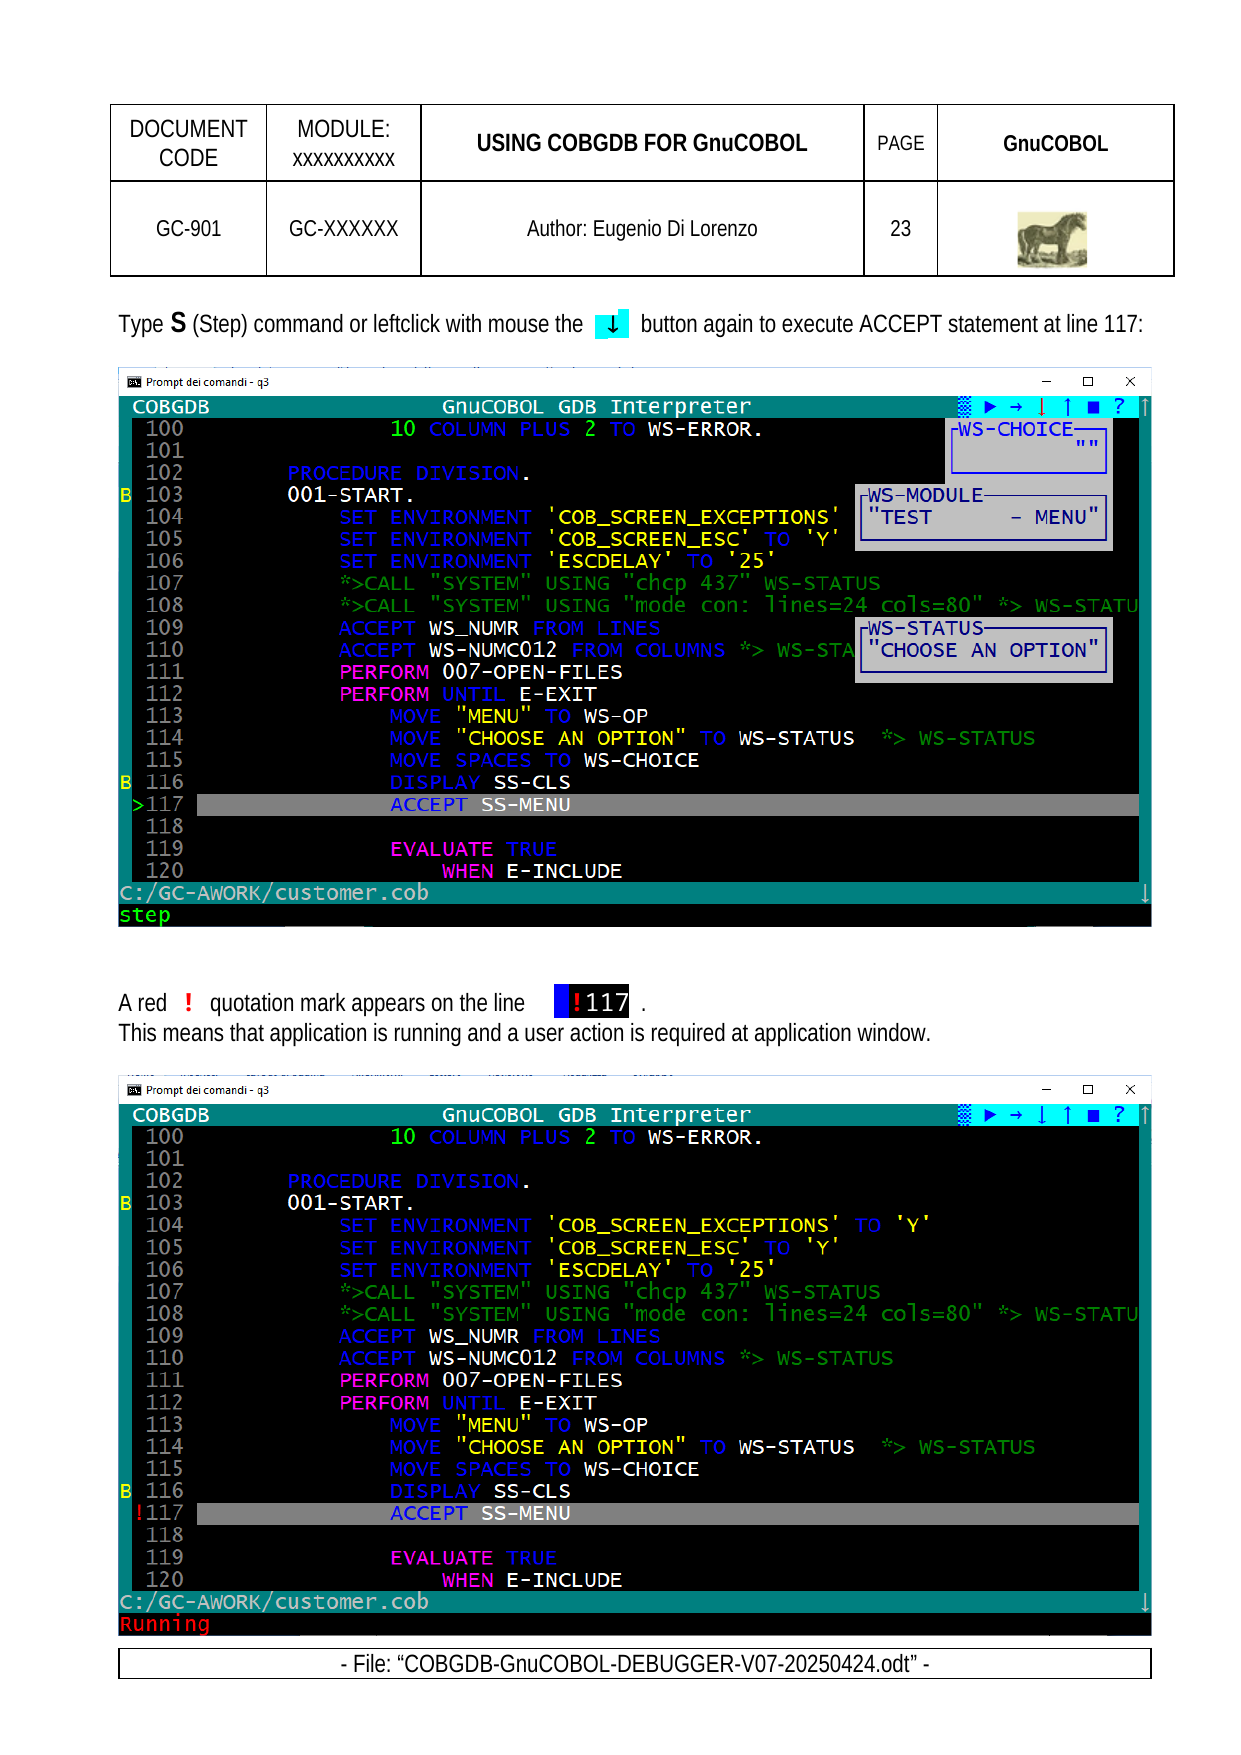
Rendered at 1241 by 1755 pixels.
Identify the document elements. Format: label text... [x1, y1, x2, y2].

text This means that application is running and a user action is required at application window. [118, 1018, 1152, 1047]
text A red ! quotation mark appears on the line !117 . [118, 984, 1152, 1018]
text Type S (Step) command or leftclick with mouse the  button again to execute ACCEPT statement at line 117: [118, 305, 1152, 339]
